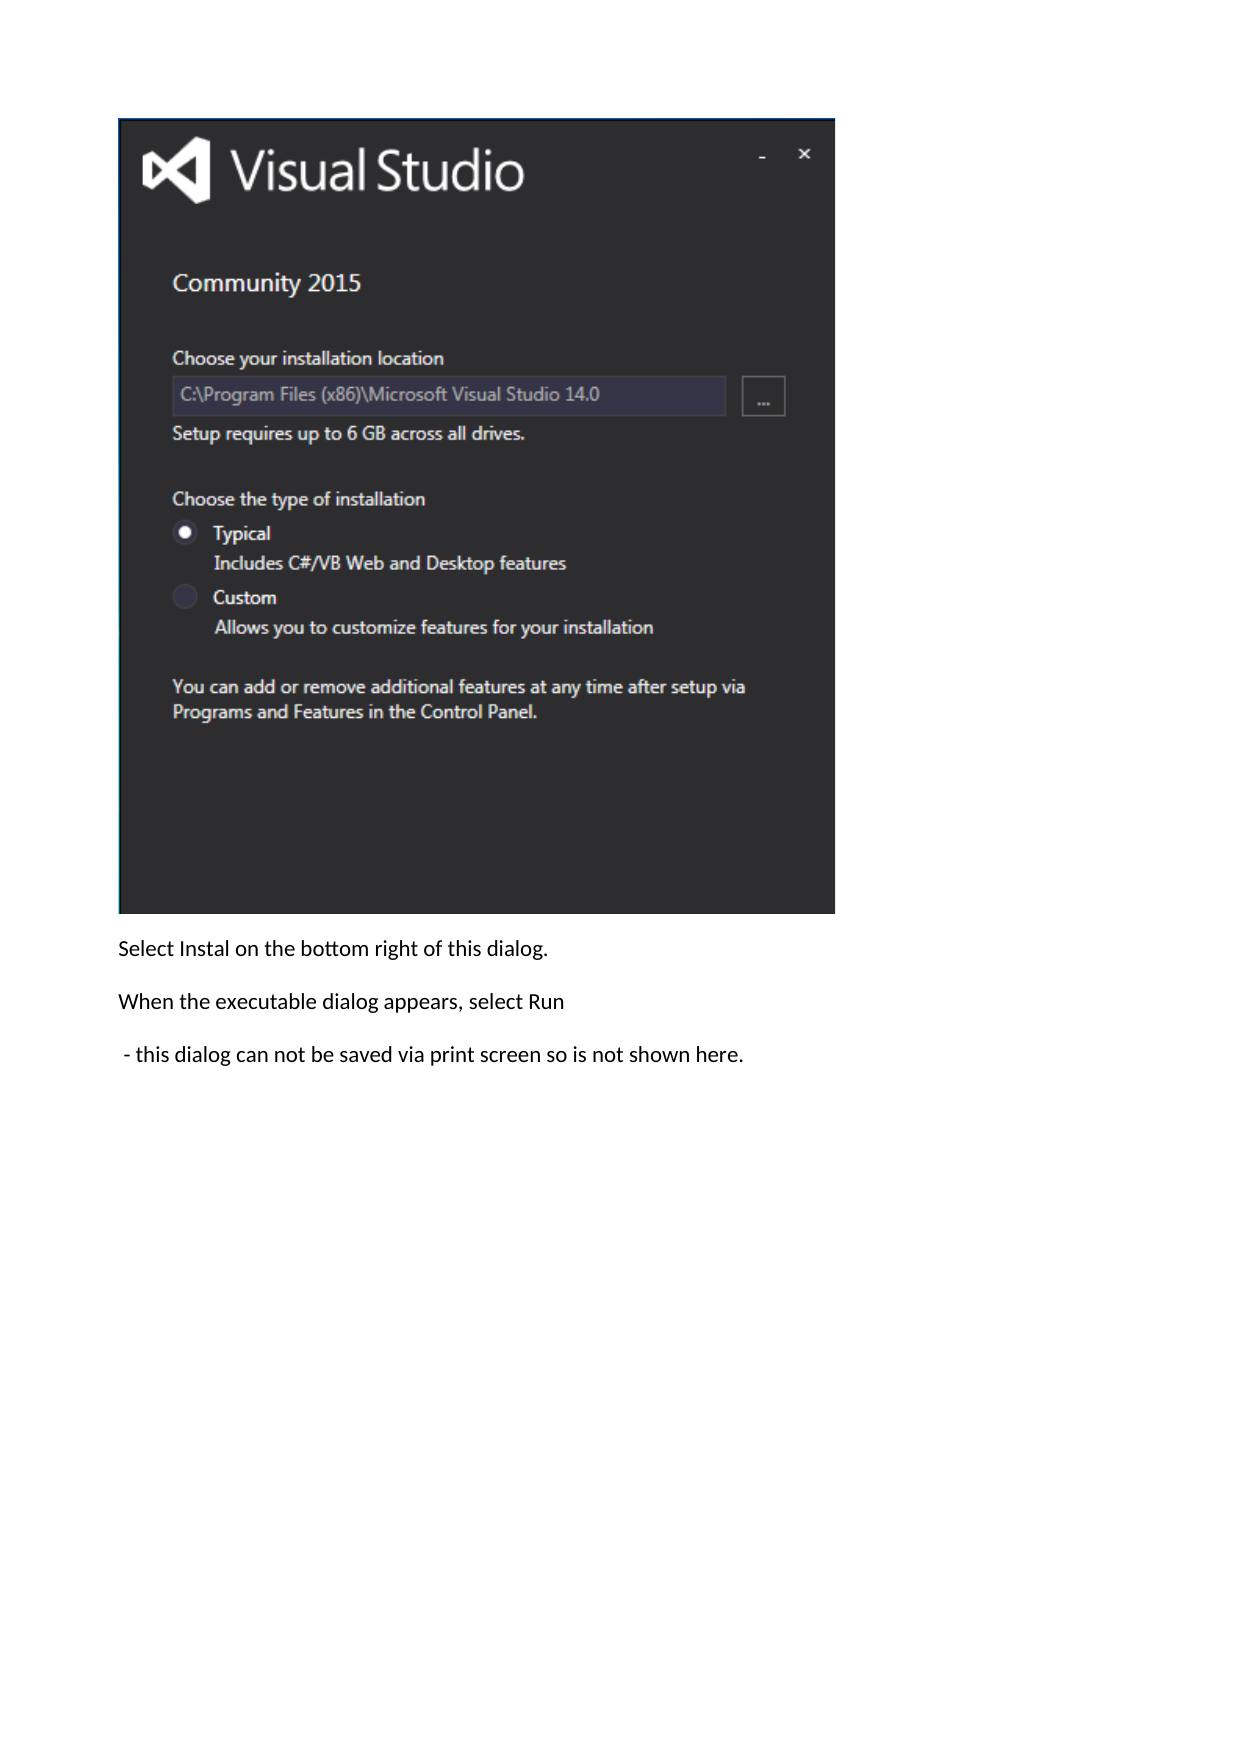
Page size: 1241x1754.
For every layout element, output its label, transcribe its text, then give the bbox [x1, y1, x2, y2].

text When the executable dialog appears, select Run [118, 987, 1122, 1015]
text Select Instal on the bottom right of this dialog. [118, 934, 1122, 962]
text - this dialog can not be saved via print screen so is not shown here. [118, 1040, 1122, 1068]
